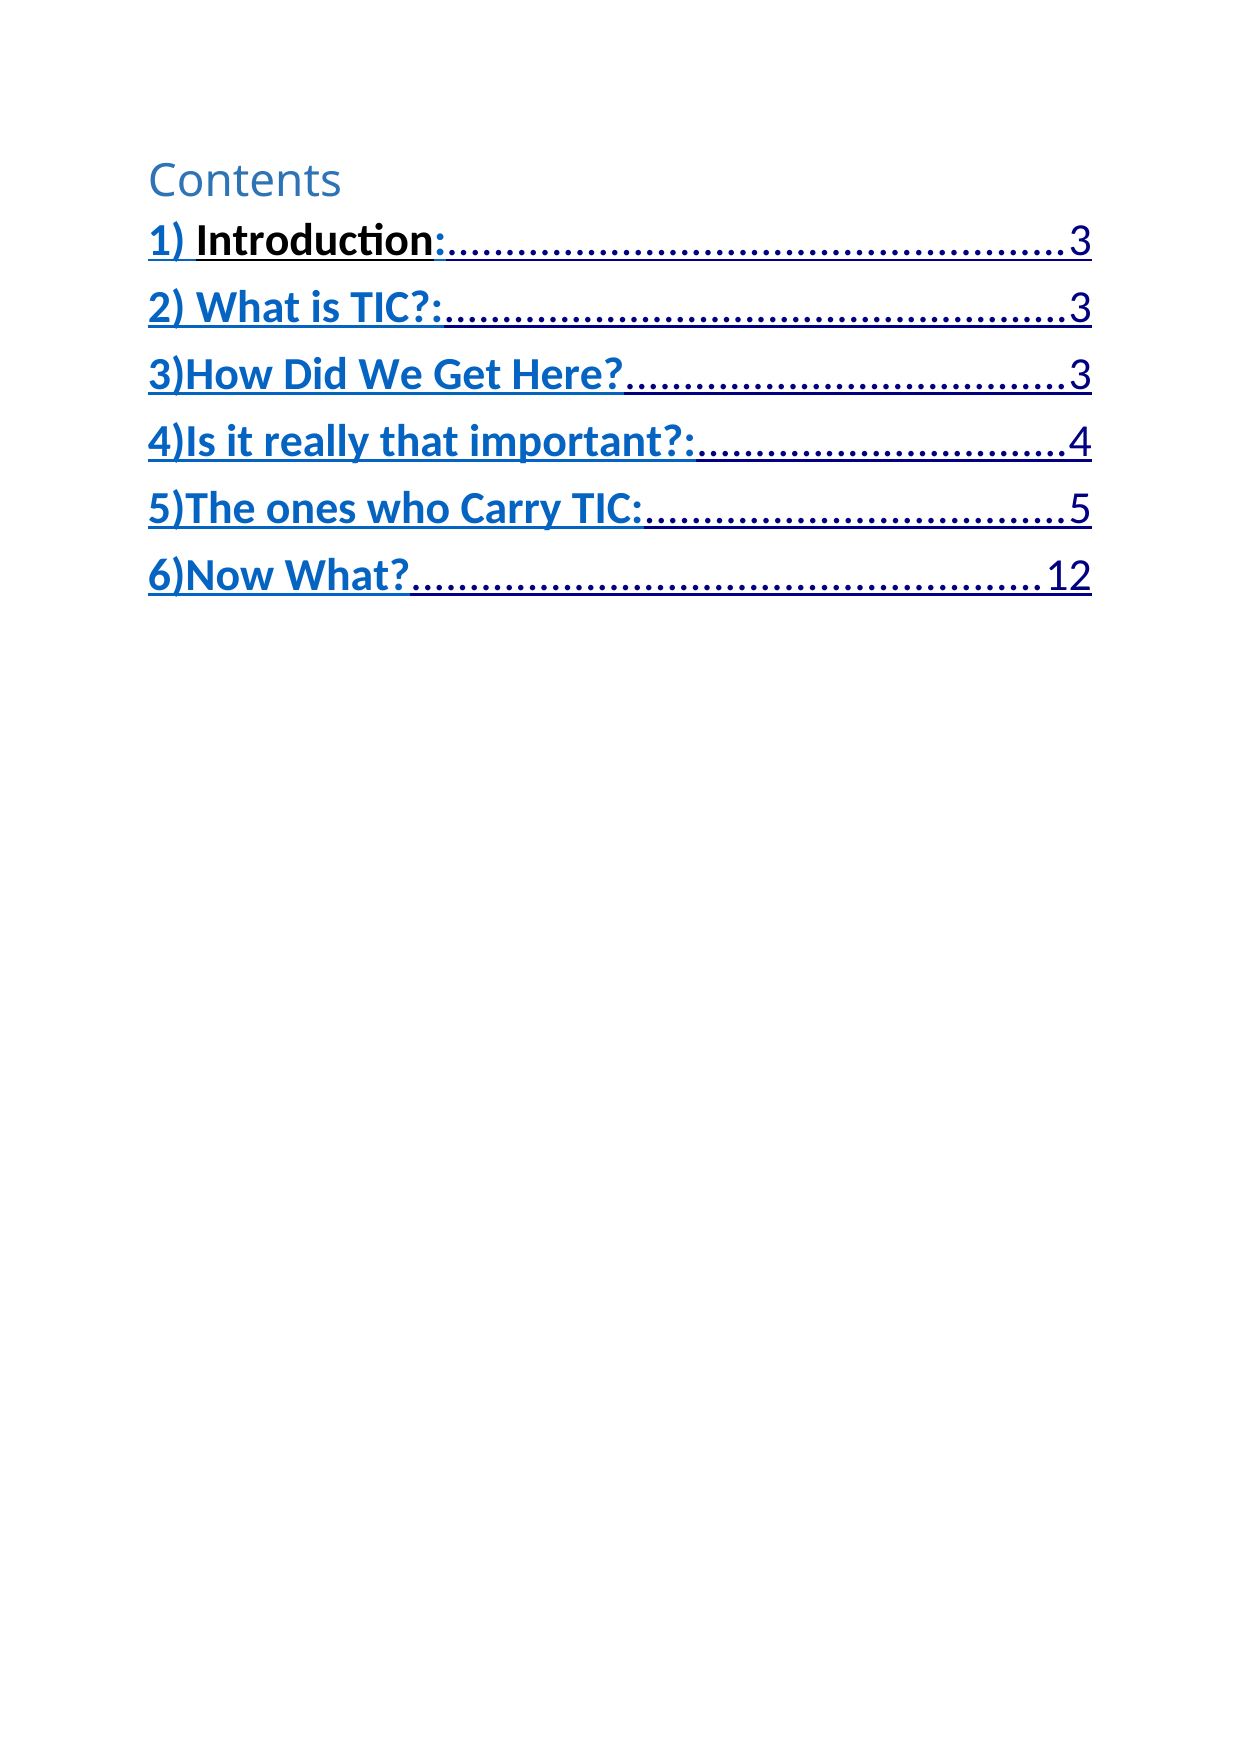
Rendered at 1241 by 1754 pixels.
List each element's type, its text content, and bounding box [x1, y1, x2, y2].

text 5)The ones who Carry TIC: 5 [148, 479, 1093, 534]
text 6)Now What? 12 [148, 546, 1093, 601]
subtitle Contents [148, 148, 1093, 210]
text 3)How Did We Get Here? 3 [148, 345, 1093, 401]
text 2) What is TIC?: 3 [148, 278, 1093, 334]
text 4)Is it really that important?: 4 [148, 412, 1093, 468]
text 1) Introduction: 3 [148, 211, 1093, 267]
